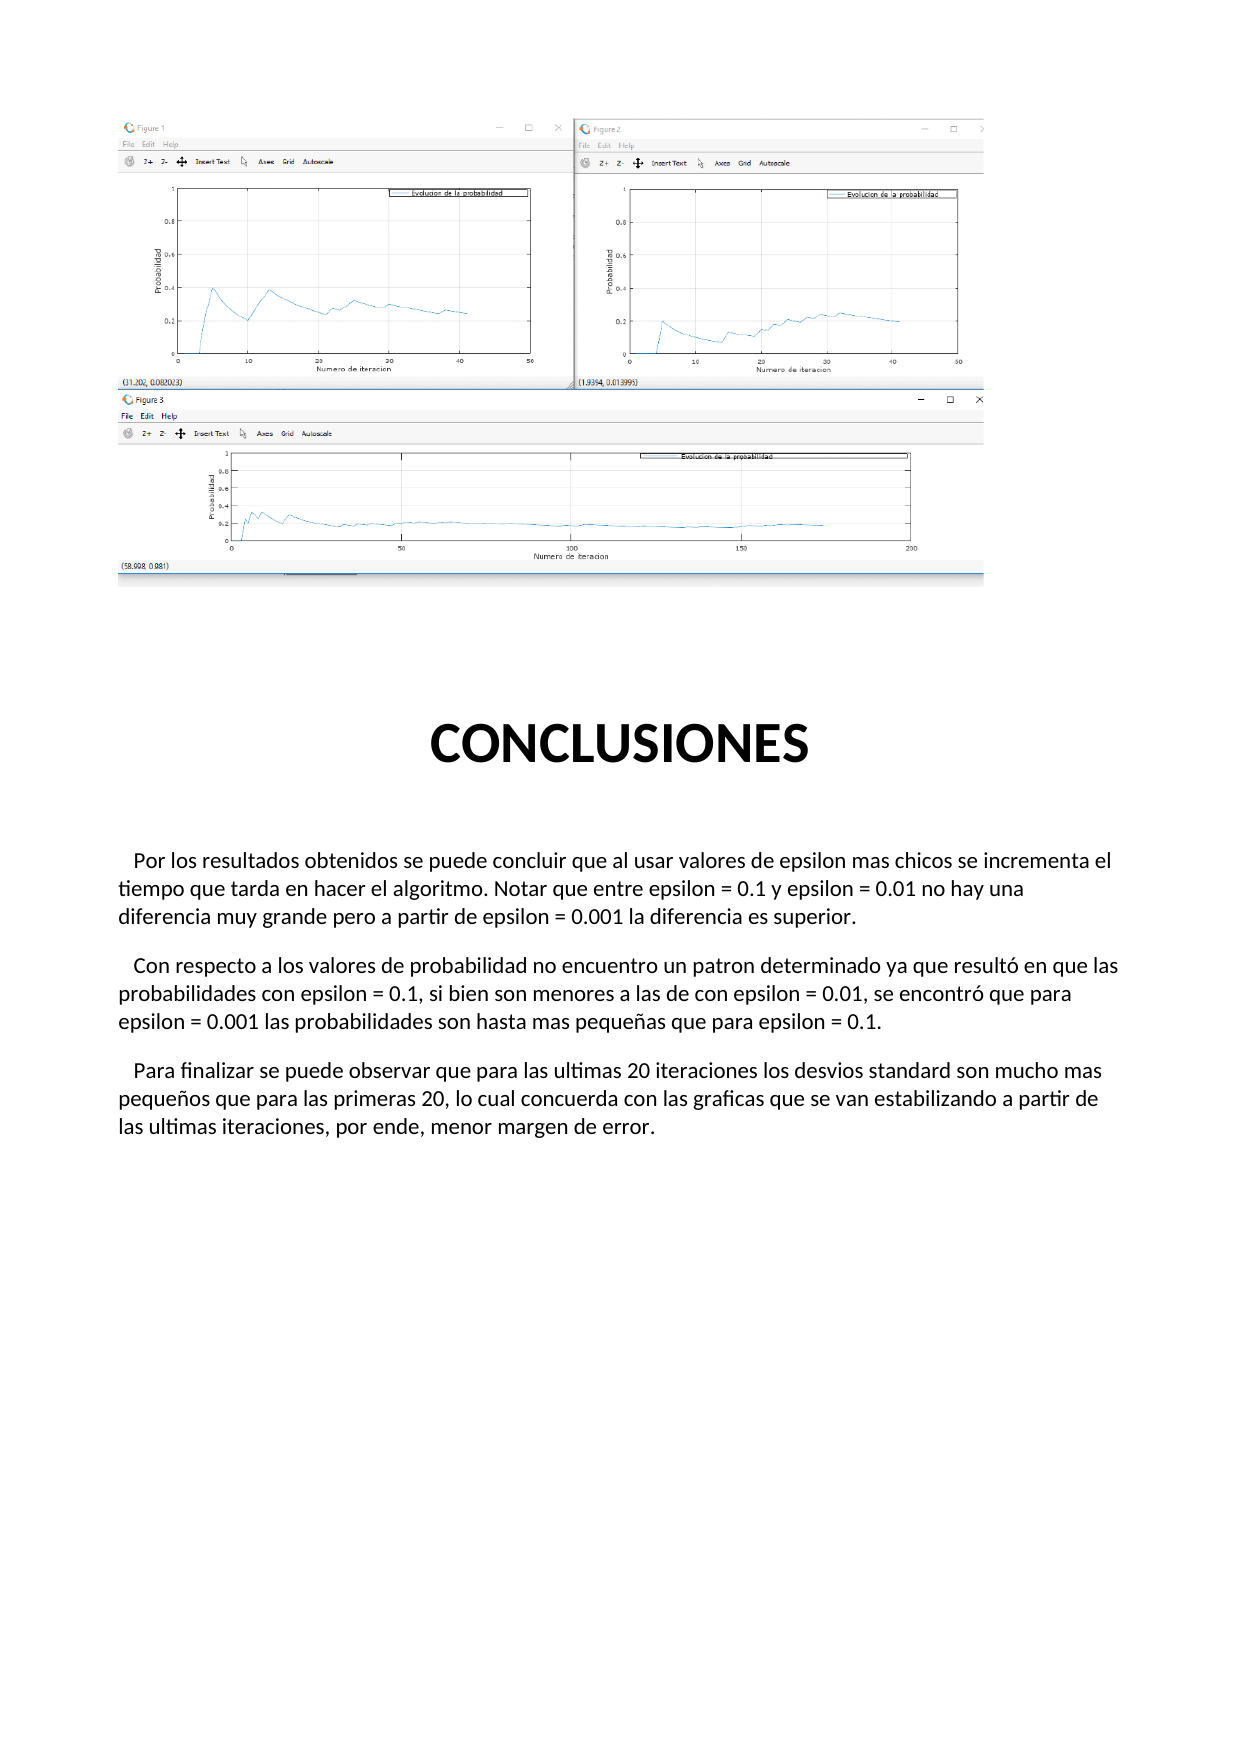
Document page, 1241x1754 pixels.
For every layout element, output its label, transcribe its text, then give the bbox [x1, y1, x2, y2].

text Con respecto a los valores de probabilidad no encuentro un patron determinado ya que resultó en que las probabilidades con epsilon = 0.1, si bien son menores a las de con epsilon = 0.01, se encontró que para epsilon = 0.001 las probabilidades son hasta mas pequeñas que para epsilon = 0.1. [118, 951, 1122, 1035]
text Por los resultados obtenidos se puede concluir que al usar valores de epsilon mas chicos se incrementa el tiempo que tarda en hacer el algoritmo. Notar que entre epsilon = 0.1 y epsilon = 0.01 no hay una diferencia muy grande pero a partir de epsilon = 0.001 la diferencia es superior. [118, 846, 1122, 930]
text Para finalizar se puede observar que para las ultimas 20 iteraciones los desvios standard son mucho mas pequeños que para las primeras 20, lo cual concuerda con las graficas que se van estabilizando a partir de las ultimas iteraciones, por ende, menor margen de error. [118, 1056, 1122, 1140]
text CONCLUSIONES [118, 705, 1122, 777]
